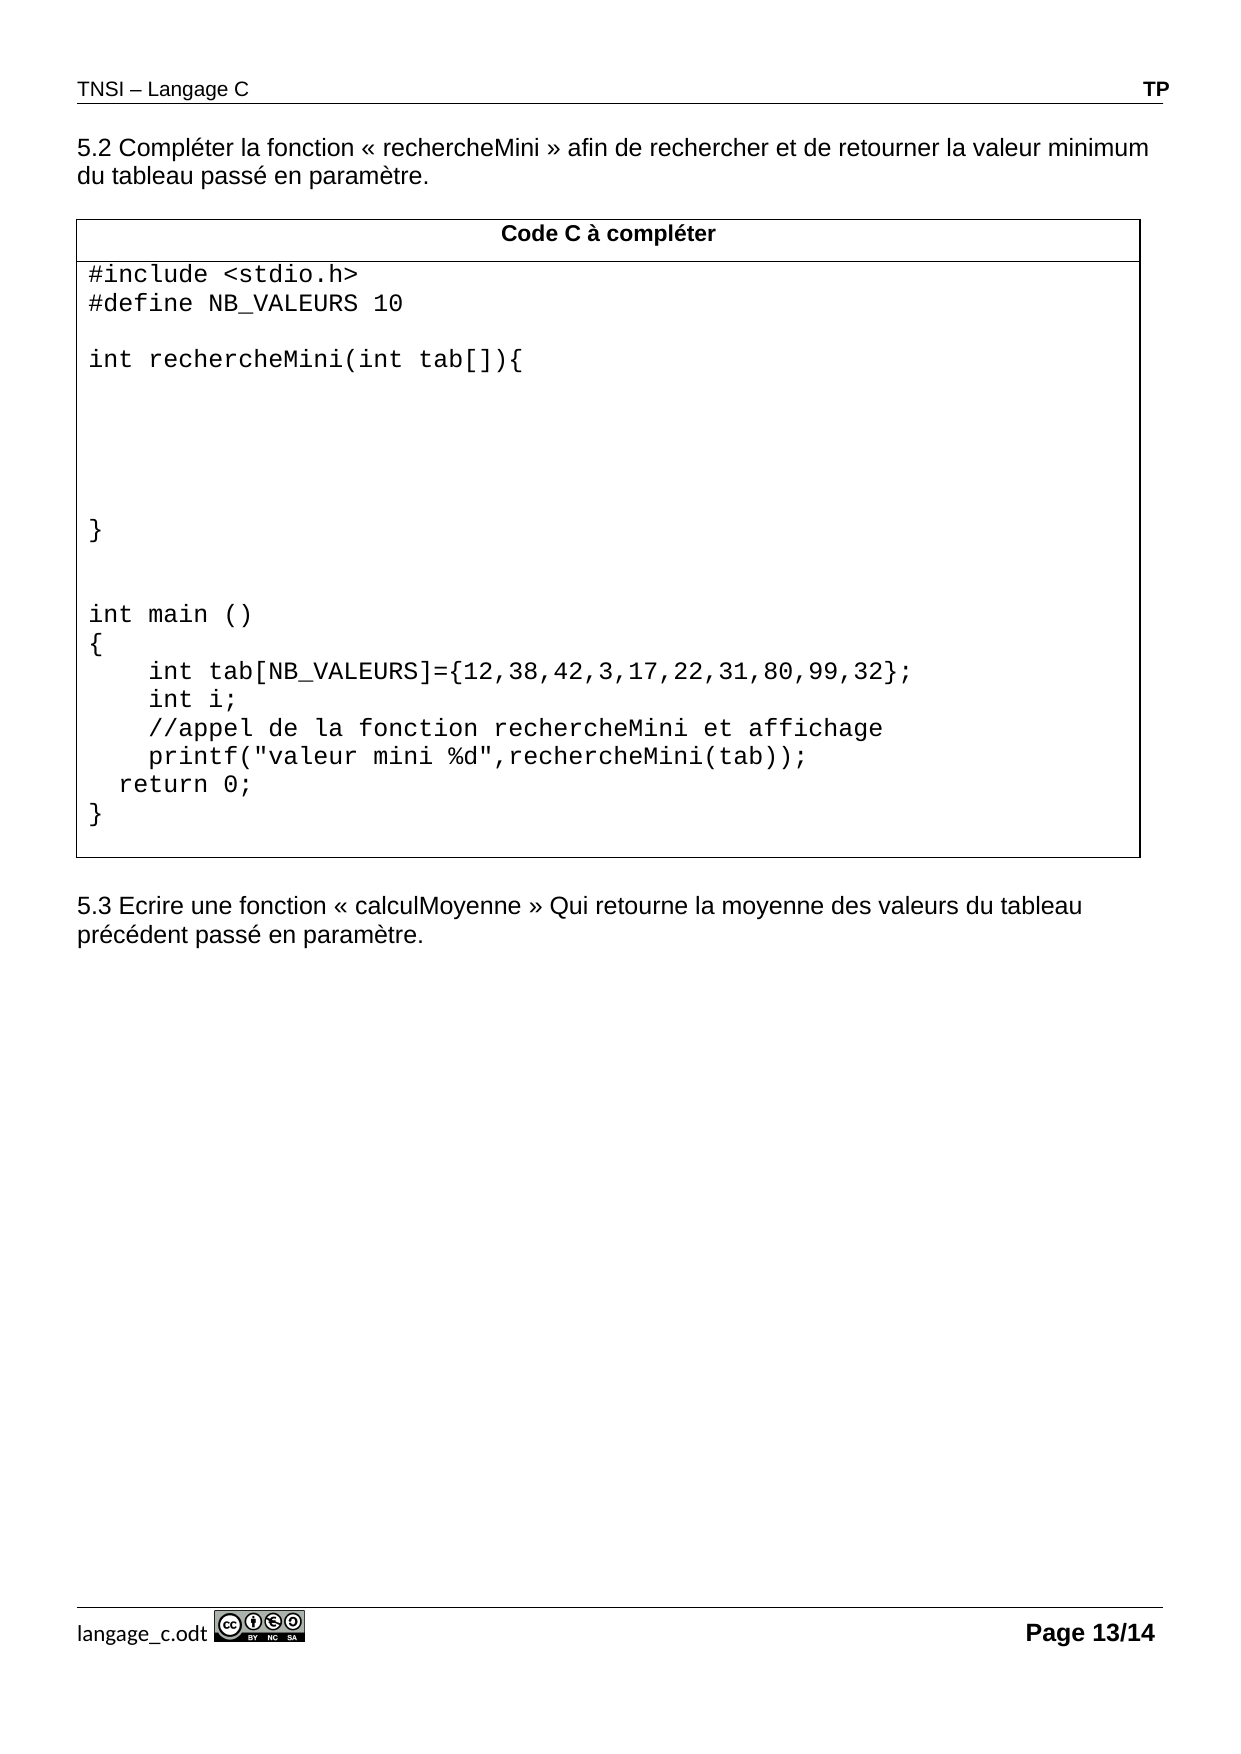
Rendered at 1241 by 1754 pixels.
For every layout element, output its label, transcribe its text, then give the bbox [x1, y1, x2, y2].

text 5.2 Compléter la fonction « rechercheMini » afin de rechercher et de retourner la valeur minimum du tableau passé en paramètre. [77, 133, 1163, 190]
table_header Code C à compléter [77, 220, 1139, 261]
table_cell #include <stdio.h> #define NB_VALEURS 10 int rechercheMini(int tab[]){ } int main () { int tab[NB_VALEURS]={12,38,42,3,17,22,31,80,99,32}; int i; //appel de la fonction rechercheMini et affichage printf("valeur mini %d",rechercheMini(tab)); return 0; } [77, 262, 1139, 857]
picture [214, 1610, 305, 1642]
text 5.3 Ecrire une fonction « calculMoyenne » Qui retourne la moyenne des valeurs du tableau précédent passé en paramètre. [77, 891, 1163, 949]
